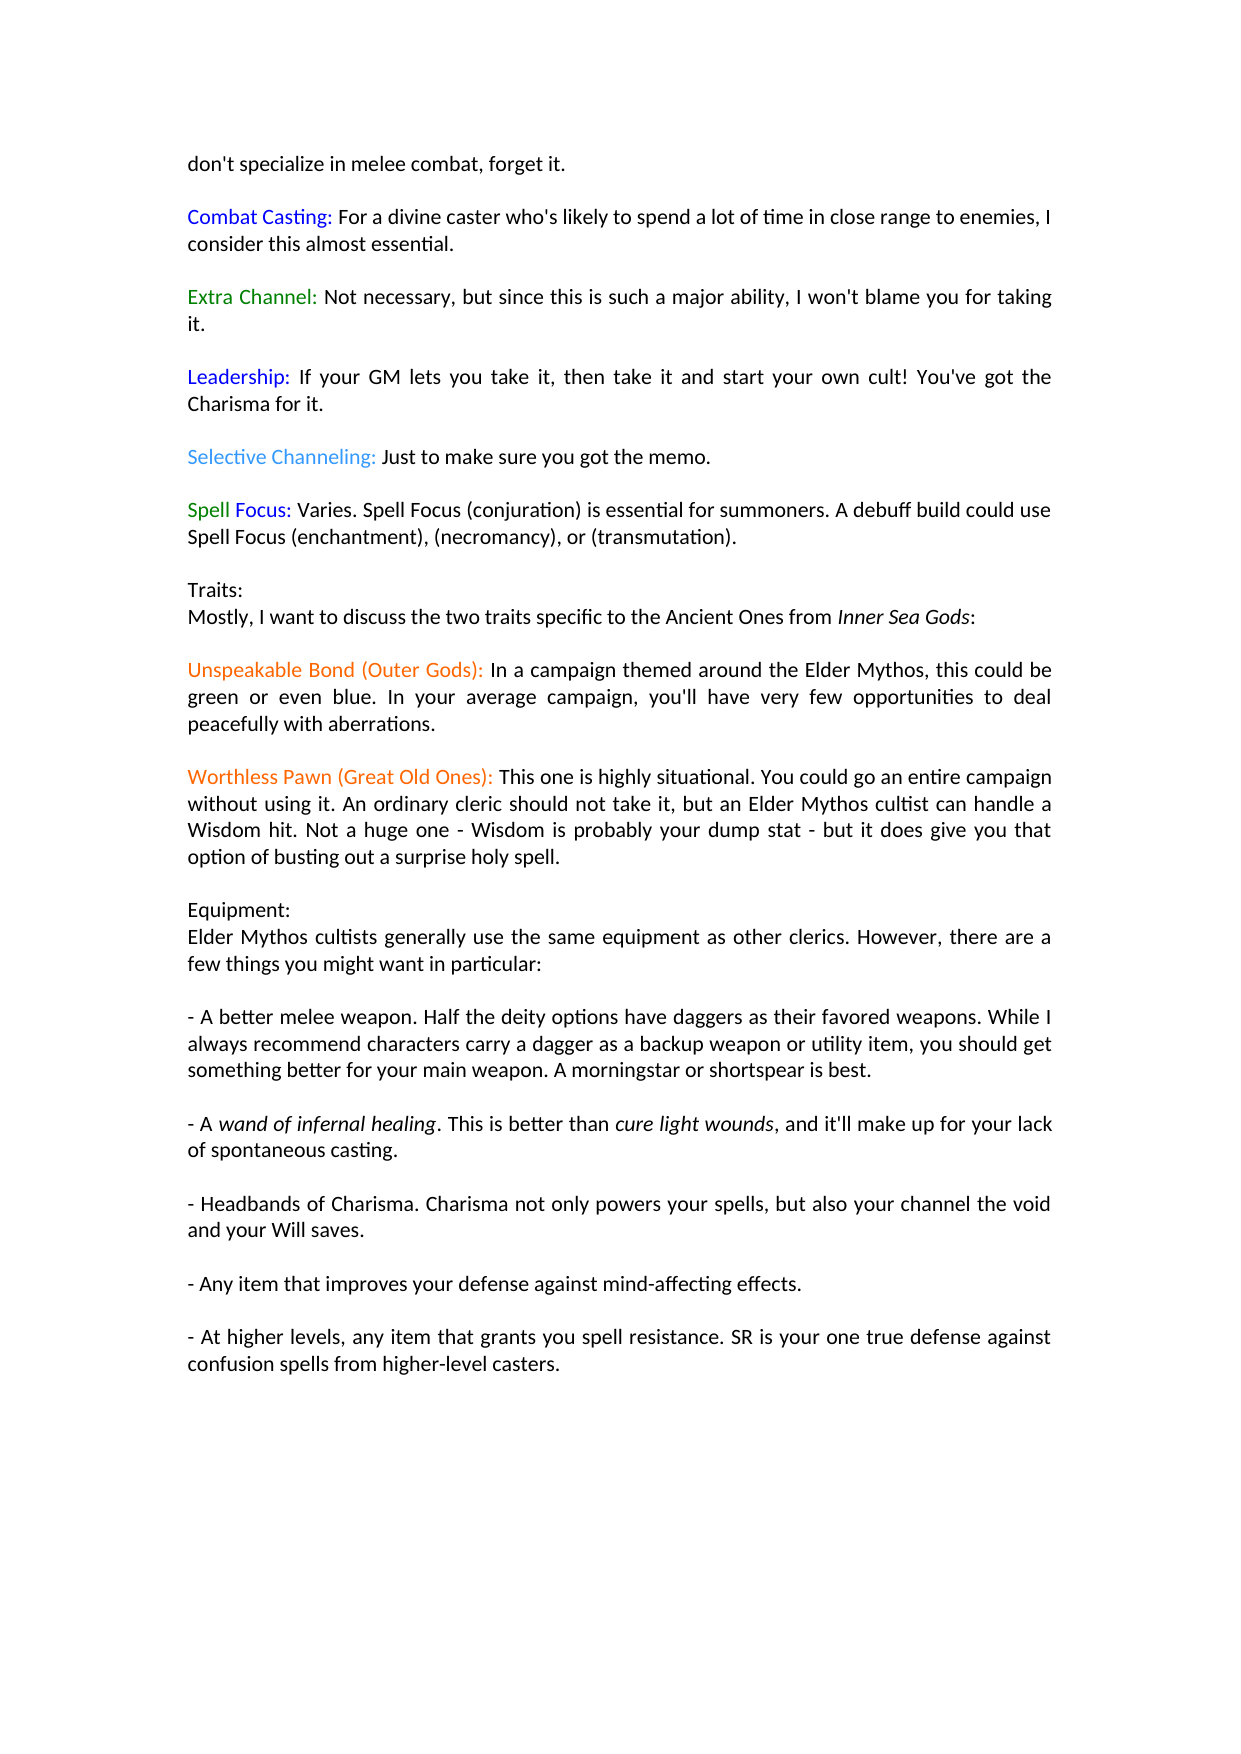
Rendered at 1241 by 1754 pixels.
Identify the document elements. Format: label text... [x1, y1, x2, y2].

text Spell Focus: Varies. Spell Focus (conjuration) is essential for summoners. A debuff build could use Spell Focus (enchantment), (necromancy), or (transmutation). [187, 497, 1053, 550]
text - A wand of infernal healing. This is better than cure light wounds, and it'll make up for your lack of spontaneous casting. [187, 1110, 1053, 1163]
text - Headbands of Charisma. Charisma not only powers your spells, but also your channel the void and your Will saves. [187, 1190, 1053, 1243]
text Worthless Pawn (Great Old Ones): This one is highly situational. You could go an entire campaign without using it. An ordinary cleric should not take it, but an Elder Mythos cultist can handle a Wisdom hit. Not a huge one - Wisdom is probably your dump stat - but it does give you that option of busting out a surprise holy spell. [187, 763, 1053, 870]
text Selective Channeling: Just to make sure you got the memo. [187, 443, 1053, 470]
text Elder Mythos cultists generally use the same equipment as other clerics. However, there are a few things you might want in particular: [187, 923, 1053, 977]
text Extra Channel: Not necessary, but since this is such a major ability, I won't blame you for taking it. [187, 283, 1053, 337]
text - Any item that improves your defense against mind-affecting effects. [187, 1270, 1053, 1297]
text Mostly, I want to discuss the two traits specific to the Ancient Ones from Inner Sea Gods: [187, 603, 1053, 630]
text Equipment: [187, 897, 1053, 923]
text - A better melee weapon. Half the deity options have daggers as their favored weapons. While I always recommend characters carry a dagger as a backup weapon or utility item, you should get something better for your main weapon. A morningstar or shortspear is best. [187, 1003, 1053, 1083]
text - At higher levels, any item that grants you spell resistance. SR is your one true defense against confusion spells from higher-level casters. [187, 1323, 1053, 1377]
text don't specialize in melee combat, forget it. [187, 150, 1053, 177]
text Combat Casting: For a divine caster who's likely to spend a lot of time in close range to enemies, I consider this almost essential. [187, 203, 1053, 257]
text Unspeakable Bond (Outer Gods): In a campaign themed around the Elder Mythos, this could be green or even blue. In your average campaign, you'll have very few opportunities to deal peacefully with aberrations. [187, 657, 1053, 737]
text Leadership: If your GM lets you take it, then take it and start your own cult! You've got the Charisma for it. [187, 363, 1053, 417]
text Traits: [187, 577, 1053, 603]
